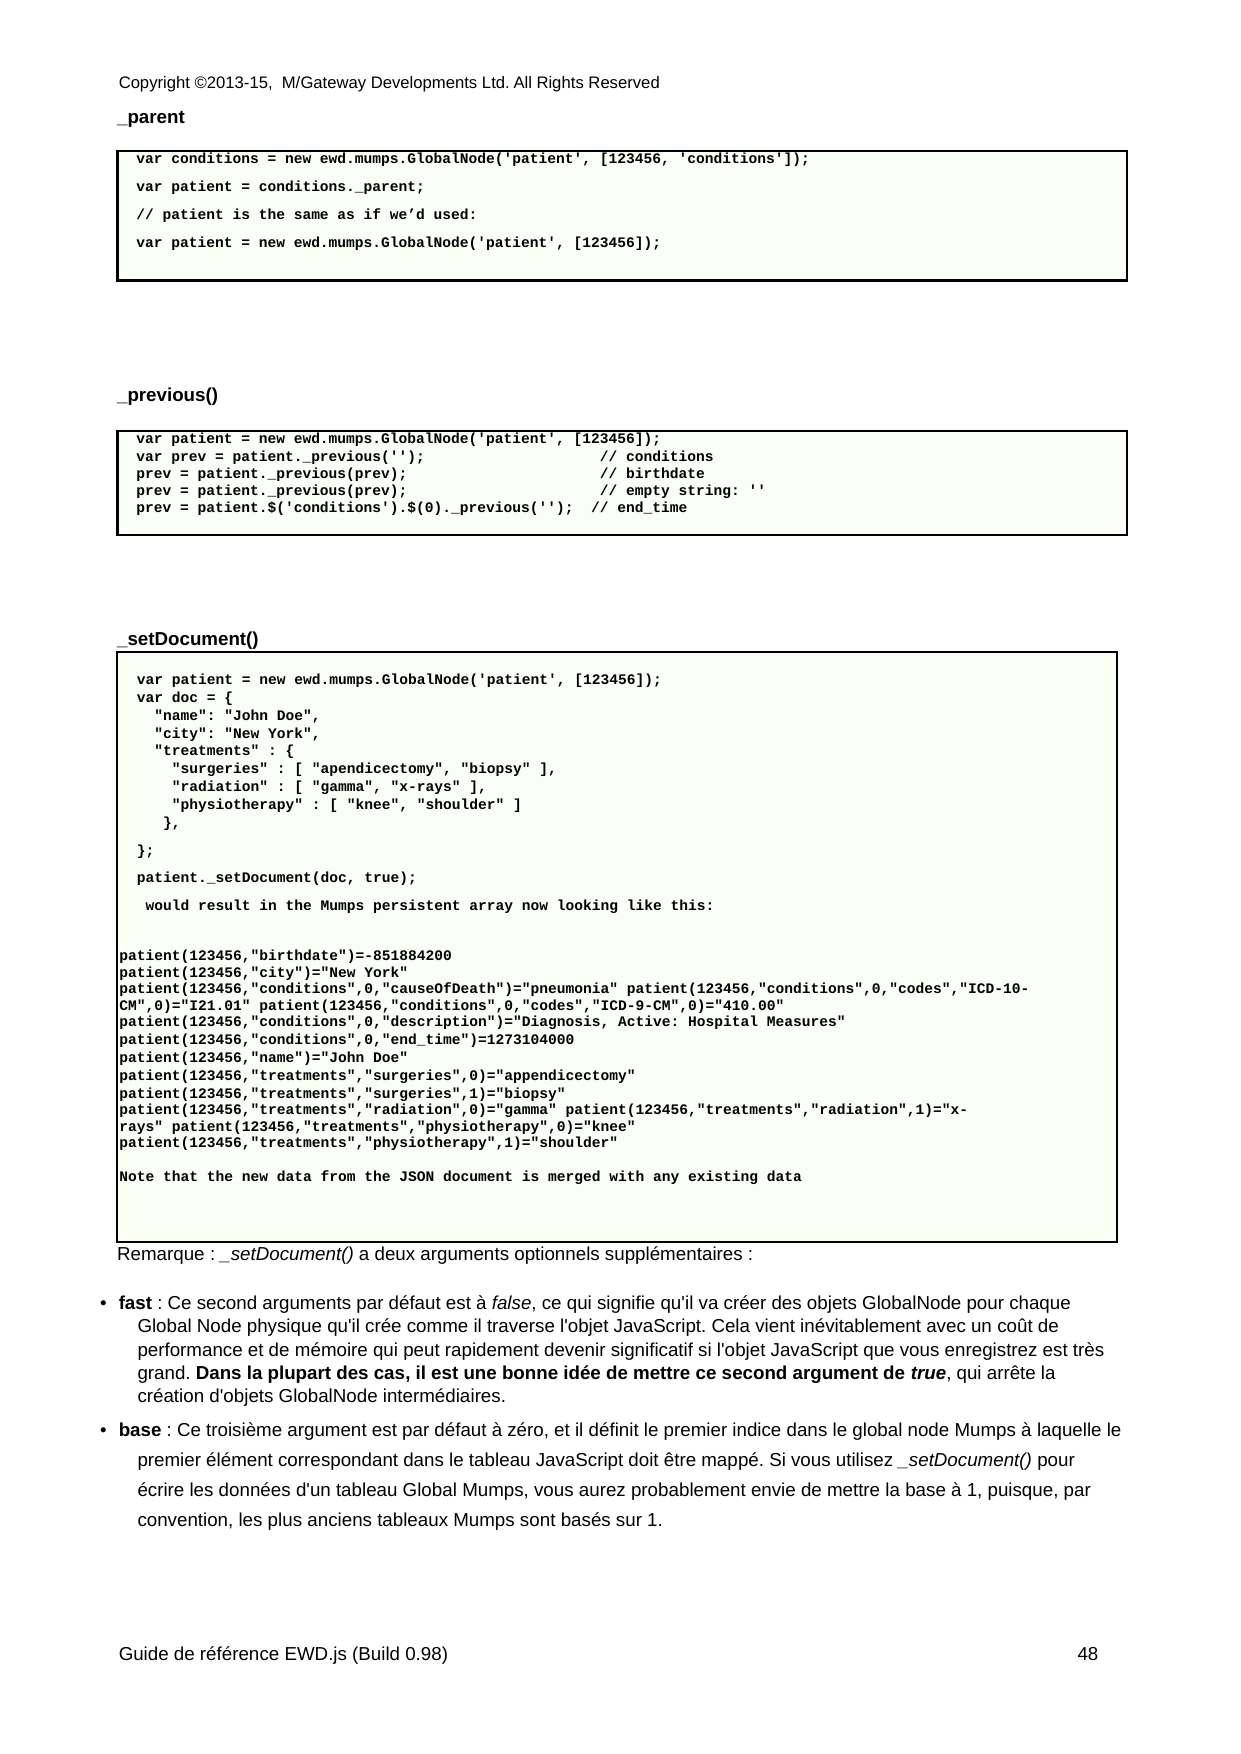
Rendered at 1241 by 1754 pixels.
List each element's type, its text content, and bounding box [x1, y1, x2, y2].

list fast : Ce second arguments par défaut est à false, ce qui signifie qu'il va créer des objets GlobalNode pour chaque Global Node physique qu'il crée comme il traverse l'objet JavaScript. Cela vient inévitablement avec un coût de performance et de mémoire qui peut rapidement devenir significatif si l'objet JavaScript que vous enregistrez est très grand. Dans la plupart des cas, il est une bonne idée de mettre ce second argument de true, qui arrête la création d'objets GlobalNode intermédiaires. [100, 1291, 1126, 1407]
subtitle _previous() [117, 384, 1126, 405]
text var conditions = new ewd.mumps.GlobalNode('patient', [123456, 'conditions']); var patient = conditions._parent; // patient is the same as if we’d used: var patient = new ewd.mumps.GlobalNode('patient', [123456]); [119, 152, 1126, 279]
text Remarque : _setDocument() a deux arguments optionnels supplémentaires : [117, 1243, 1122, 1264]
subtitle _parent [117, 106, 1126, 128]
text var patient = new ewd.mumps.GlobalNode('patient', [123456]); var prev = patient._previous(''); // conditions prev = patient._previous(prev); // birthdate prev = patient._previous(prev); // empty string: '' prev = patient.$('conditions').$(0)._previous(''); // end_time [119, 432, 1126, 534]
list base : Ce troisième argument est par défaut à zéro, et il définit le premier indice dans le global node Mumps à laquelle le premier élément correspondant dans le tableau JavaScript doit être mappé. Si vous utilisez _setDocument() pour écrire les données d'un tableau Global Mumps, vous aurez probablement envie de mettre la base à 1, puisque, par convention, les plus anciens tableaux Mumps sont basés sur 1. [100, 1418, 1126, 1531]
table_header var patient = new ewd.mumps.GlobalNode('patient', [123456]); var doc = { "name": "John Doe", "city": "New York", "treatments" : { "surgeries" : [ "apendicectomy", "biopsy" ], "radiation" : [ "gamma", "x-rays" ], "physiotherapy" : [ "knee", "shoulder" ] }, }; patient._setDocument(doc, true); would result in the Mumps persistent array now looking like this: patient(123456,"birthdate")=-851884200 patient(123456,"city")="New York" patient(123456,"conditions",0,"causeOfDeath")="pneumonia" patient(123456,"conditions",0,"codes","ICD-10-CM",0)="I21.01" patient(123456,"conditions",0,"codes","ICD-9-CM",0)="410.00" patient(123456,"conditions",0,"description")="Diagnosis, Active: Hospital Measures" patient(123456,"conditions",0,"end_time")=1273104000 patient(123456,"name")="John Doe" patient(123456,"treatments","surgeries",0)="appendicectomy" patient(123456,"treatments","surgeries",1)="biopsy" patient(123456,"treatments","radiation",0)="gamma" patient(123456,"treatments","radiation",1)="x-rays" patient(123456,"treatments","physiotherapy",0)="knee" patient(123456,"treatments","physiotherapy",1)="shoulder" Note that the new data from the JSON document is merged with any existing data [118, 653, 1116, 1241]
subtitle _setDocument() [117, 628, 1126, 649]
